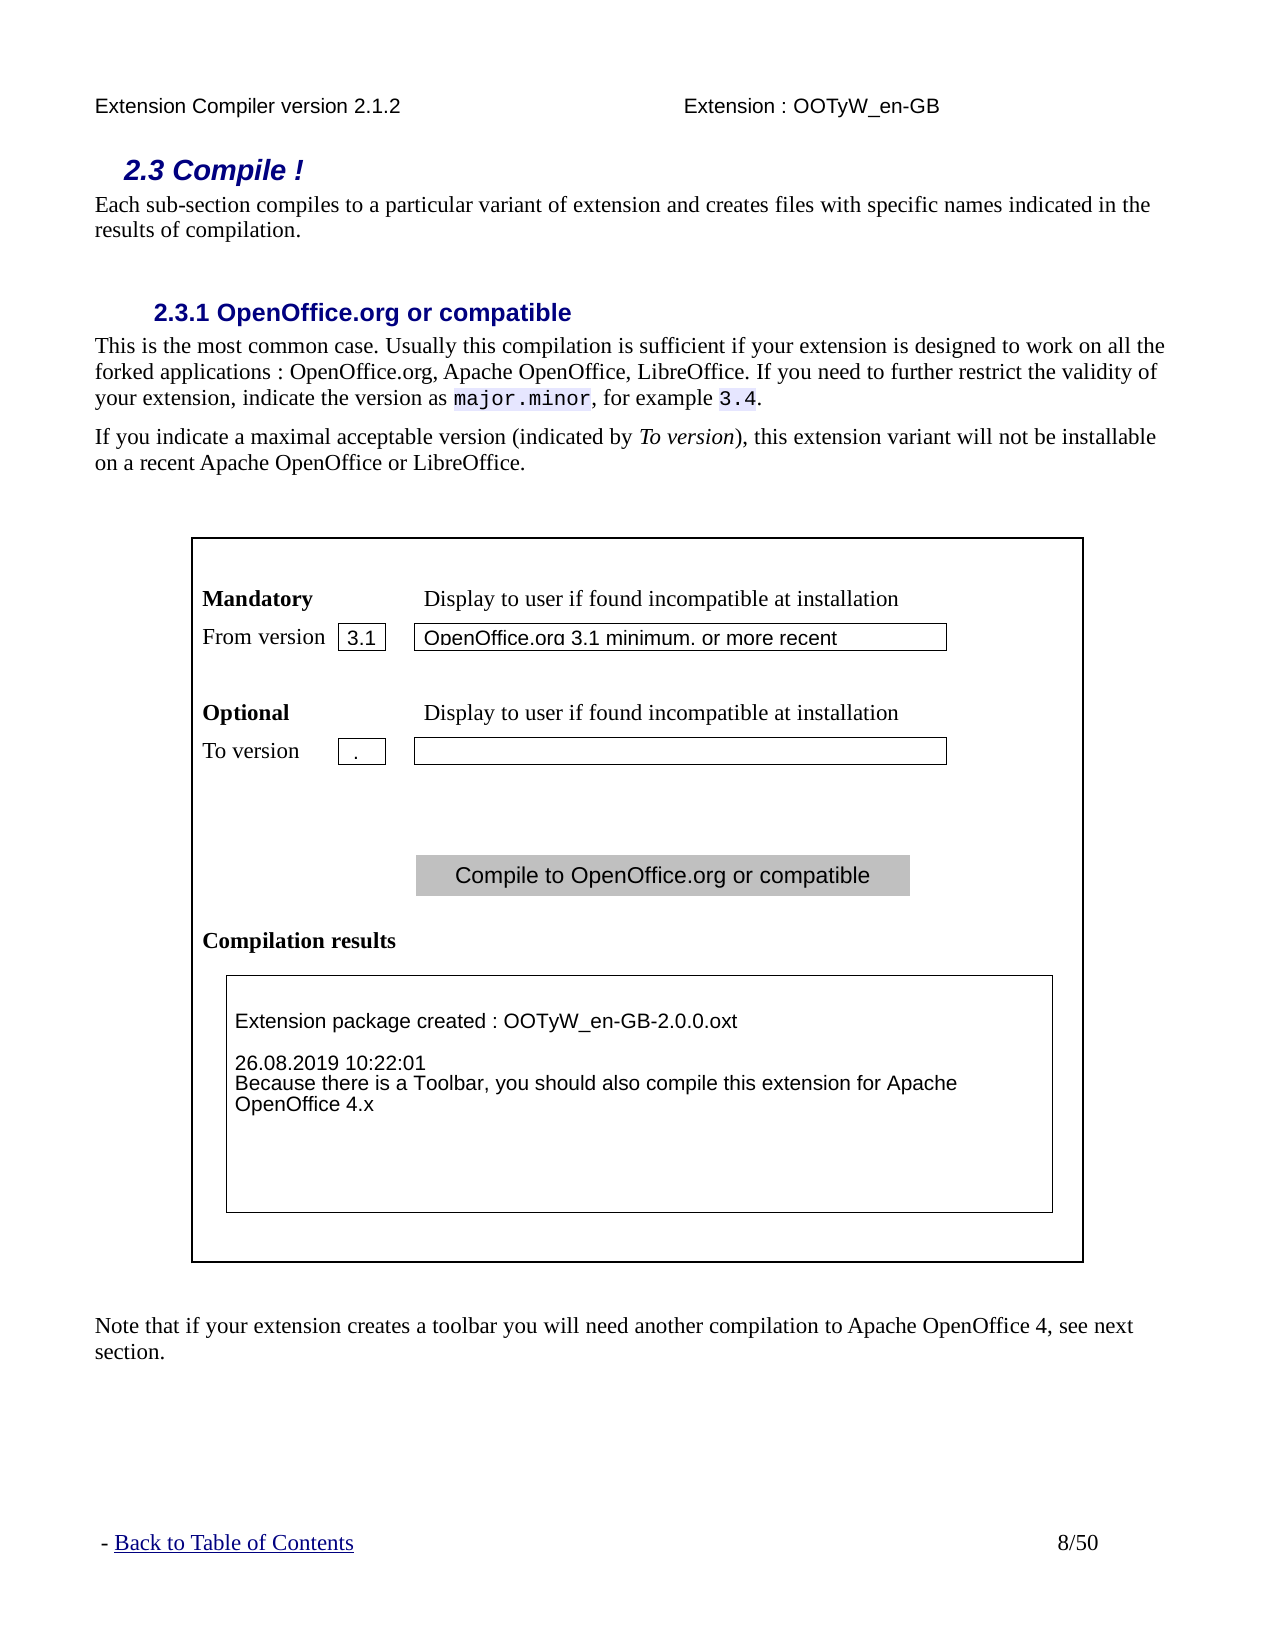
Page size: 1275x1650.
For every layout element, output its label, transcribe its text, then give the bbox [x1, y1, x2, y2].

text Optional Display to user if found incompatible at installation [202, 700, 1073, 726]
text [386, 624, 414, 650]
subtitle Compile ! [124, 153, 1181, 186]
text [947, 738, 1073, 764]
text [947, 624, 1073, 650]
text If you indicate a maximal acceptable version (indicated by To version), this extension variant will not be installable on a recent Apache OpenOffice or LibreOffice. [94, 424, 1181, 475]
subtitle OpenOffice.org or compatible [153, 299, 1181, 327]
text Mandatory Display to user if found incompatible at installation [202, 586, 1073, 612]
text Compilation results [202, 928, 1073, 954]
text [386, 738, 414, 764]
text From version [202, 624, 338, 650]
text To version [202, 738, 338, 764]
text Each sub-section compiles to a particular variant of extension and creates files with specific names indicated in the results of compilation. [94, 192, 1181, 243]
text This is the most common case. Usually this compilation is sufficient if your extension is designed to work on all the forked applications : OpenOffice.org, Apache OpenOffice, LibreOffice. If you need to further restrict the validity of your extension, indicate the version as major.minor, for example 3.4. [94, 333, 1181, 411]
text Note that if your extension creates a toolbar you will need another compilation to Apache OpenOffice 4, see next section. [94, 1313, 1181, 1364]
